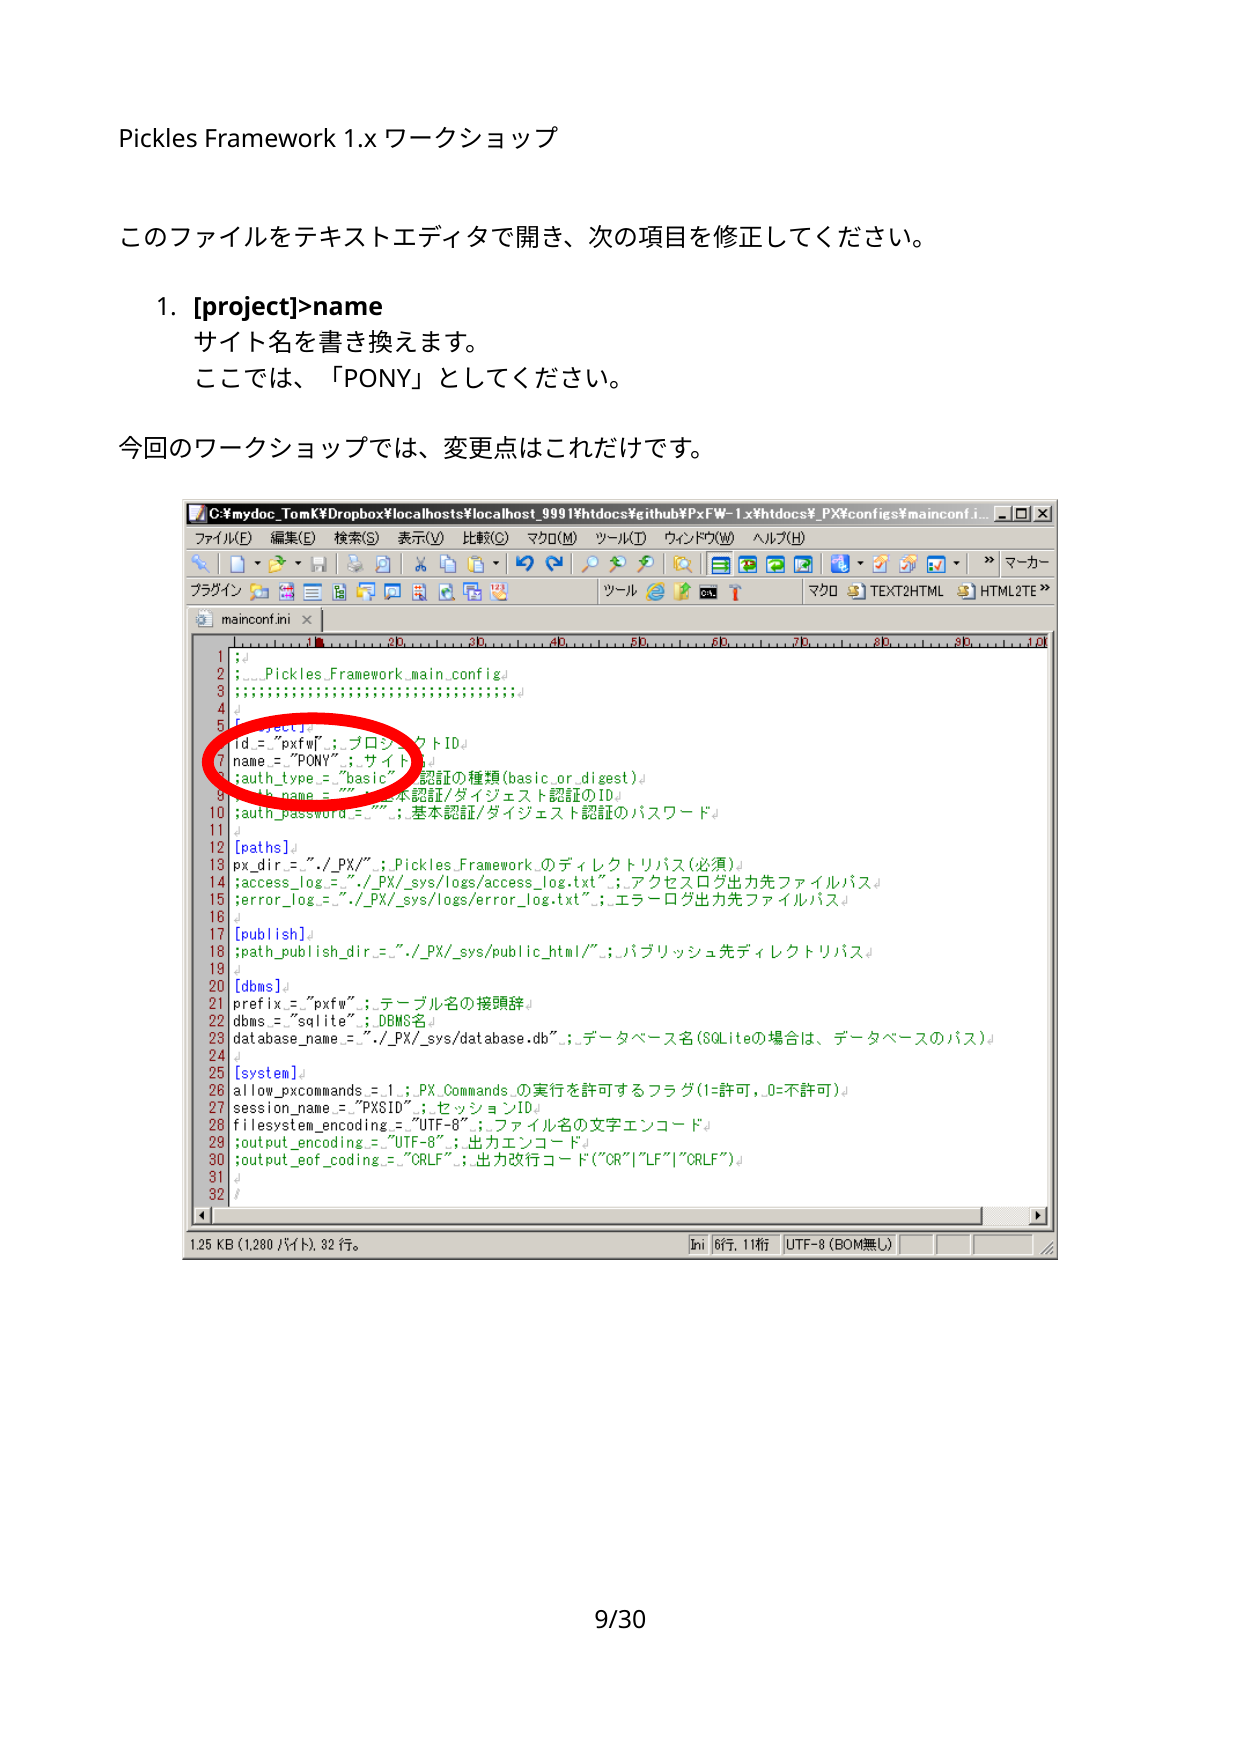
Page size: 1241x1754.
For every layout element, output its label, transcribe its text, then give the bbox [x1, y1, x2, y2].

text このファイルをテキストエディタで開き、次の項目を修正してください。 [118, 218, 1122, 254]
text 今回のワークショップでは、変更点はこれだけです。 [118, 429, 1122, 465]
list [project]>name サイト名を書き換えます。 ここでは、「PONY」としてください。 [156, 288, 1122, 395]
picture [182, 499, 1058, 1260]
